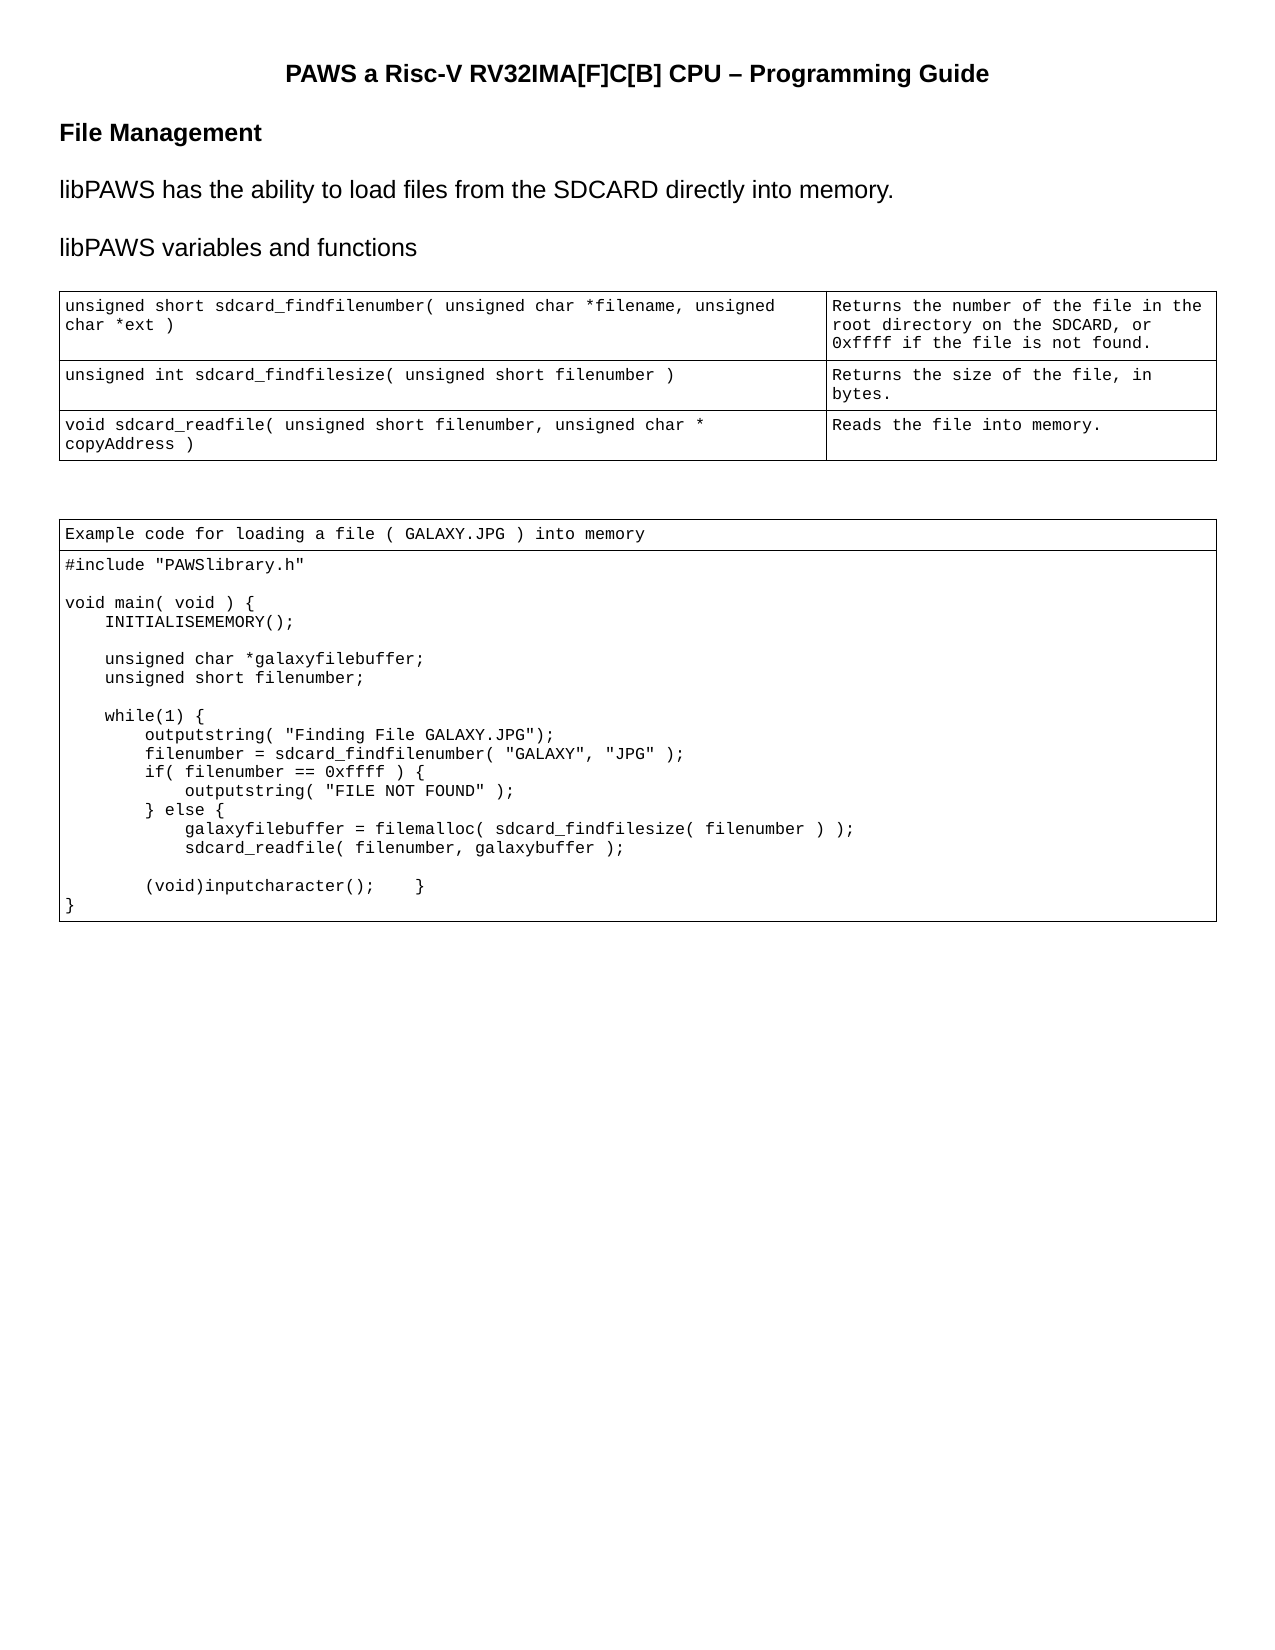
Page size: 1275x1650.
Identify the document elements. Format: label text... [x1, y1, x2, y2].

table_cell unsigned int sdcard_findfilesize( unsigned short filenumber ) [60, 361, 826, 410]
table_cell Reads the file into memory. [827, 411, 1216, 460]
table_header Example code for loading a file ( GALAXY.JPG ) into memory [60, 520, 1216, 550]
text File Management [59, 118, 1216, 147]
text libPAWS variables and functions [59, 233, 1216, 262]
table_header unsigned short sdcard_findfilenumber( unsigned char *filename, unsigned char *ext ) [60, 292, 826, 359]
table_header Returns the number of the file in the root directory on the SDCARD, or 0xffff if the file is not found. [827, 292, 1216, 359]
table_cell #include "PAWSlibrary.h" void main( void ) { INITIALISEMEMORY(); unsigned char *galaxyfilebuffer; unsigned short filenumber; while(1) { outputstring( "Finding File GALAXY.JPG"); filenumber = sdcard_findfilenumber( "GALAXY", "JPG" ); if( filenumber == 0xffff ) { outputstring( "FILE NOT FOUND" ); } else { galaxyfilebuffer = filemalloc( sdcard_findfilesize( filenumber ) ); sdcard_readfile( filenumber, galaxybuffer ); (void)inputcharacter(); } } [60, 551, 1216, 921]
table_cell void sdcard_readfile( unsigned short filenumber, unsigned char * copyAddress ) [60, 411, 826, 460]
text libPAWS has the ability to load files from the SDCARD directly into memory. [59, 176, 1216, 204]
table_cell Returns the size of the file, in bytes. [827, 361, 1216, 410]
